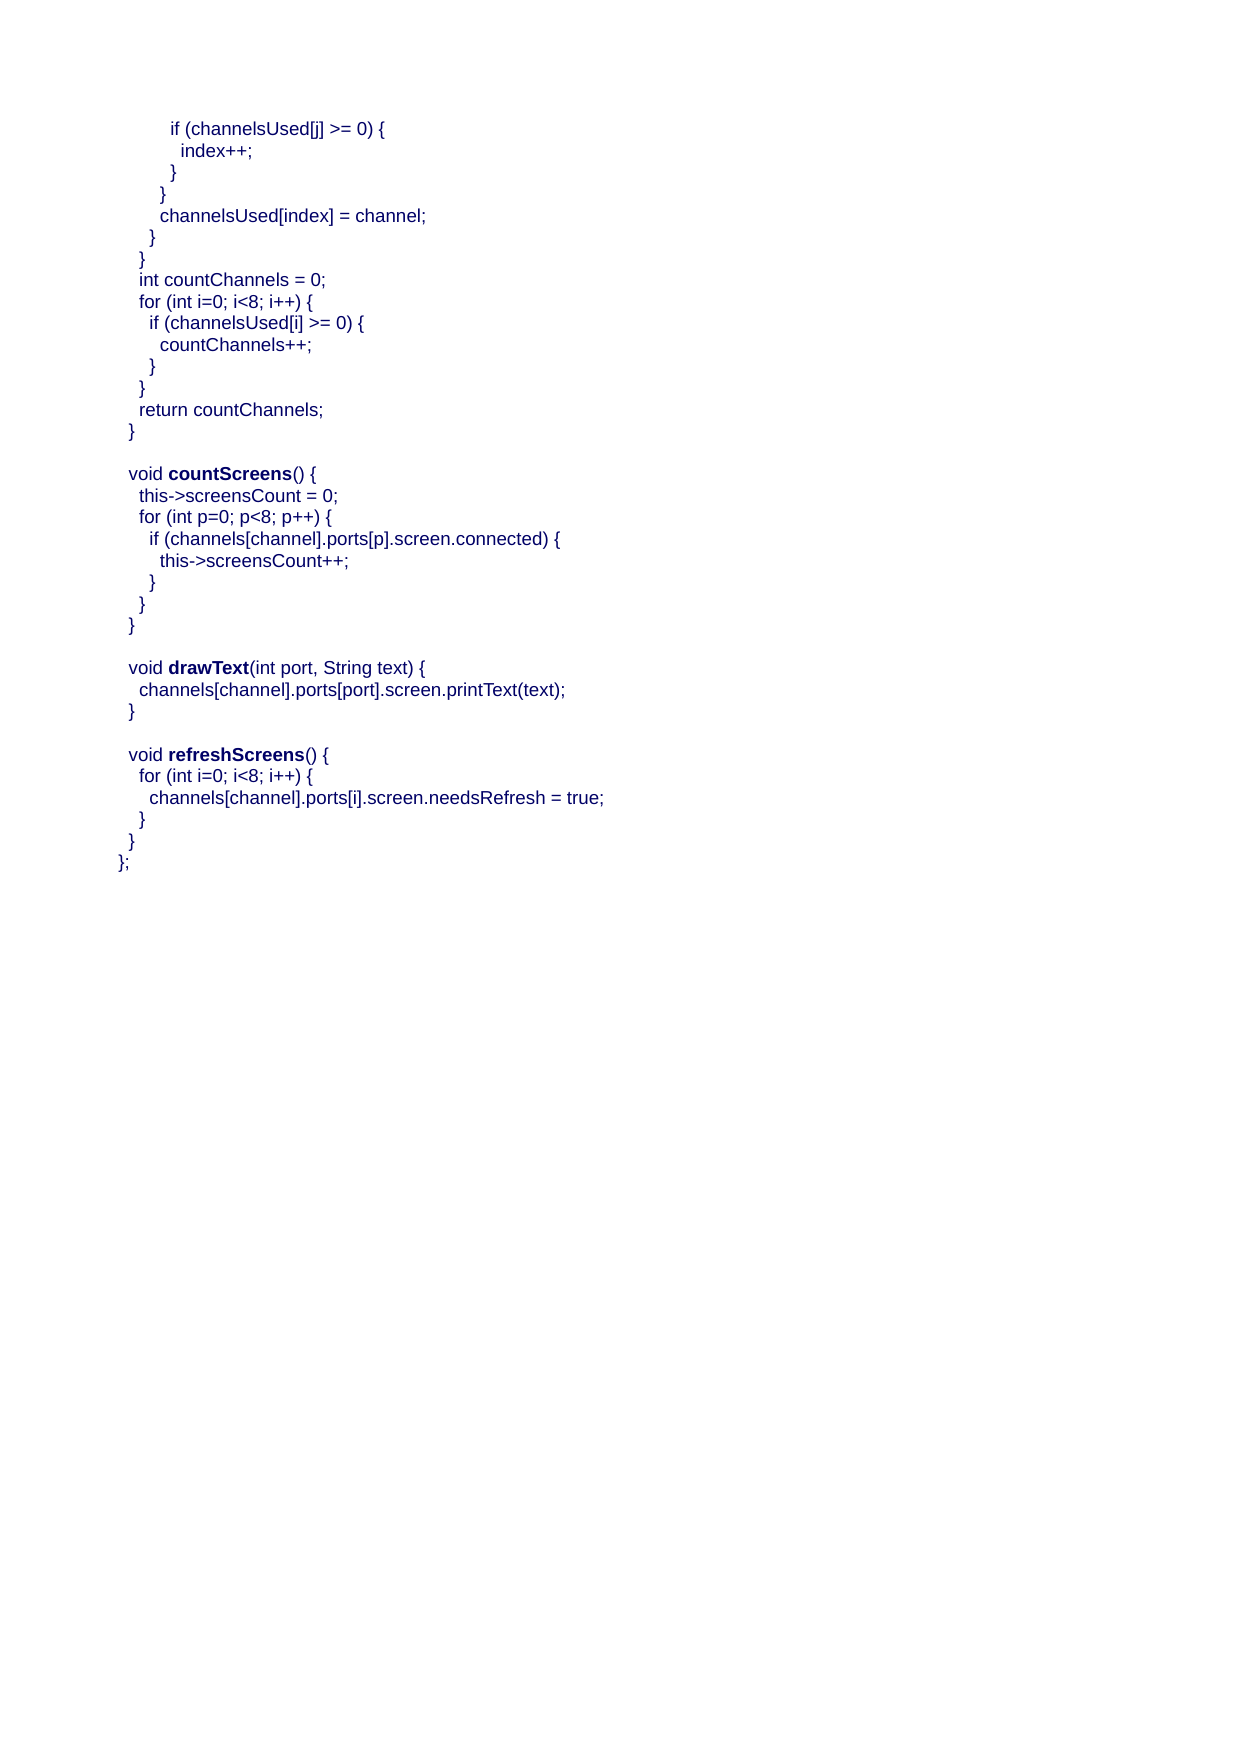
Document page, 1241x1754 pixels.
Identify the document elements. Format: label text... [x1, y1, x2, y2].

text channels[channel].ports[port].screen.printText(text); [118, 679, 1122, 700]
text if (channels[channel].ports[p].screen.connected) { [118, 528, 1122, 549]
text void drawText(int port, String text) { [118, 657, 1122, 679]
text } [118, 420, 1122, 442]
text } [118, 808, 1122, 830]
text countChannels++; [118, 334, 1122, 355]
text } [118, 226, 1122, 247]
text } [118, 355, 1122, 377]
text } [118, 830, 1122, 851]
text if (channelsUsed[i] >= 0) { [118, 312, 1122, 334]
text } [118, 700, 1122, 722]
text this->screensCount = 0; [118, 485, 1122, 506]
text return countChannels; [118, 398, 1122, 420]
text } [118, 183, 1122, 204]
text this->screensCount++; [118, 549, 1122, 571]
text int countChannels = 0; [118, 269, 1122, 291]
text } [118, 161, 1122, 183]
text } [118, 377, 1122, 398]
text } [118, 247, 1122, 269]
text } [118, 614, 1122, 636]
text if (channelsUsed[j] >= 0) { [118, 118, 1122, 140]
text for (int i=0; i<8; i++) { [118, 291, 1122, 312]
text channels[channel].ports[i].screen.needsRefresh = true; [118, 787, 1122, 808]
text void countScreens() { [118, 463, 1122, 485]
text for (int i=0; i<8; i++) { [118, 765, 1122, 787]
text } [118, 571, 1122, 592]
text index++; [118, 140, 1122, 161]
text }; [118, 851, 1122, 873]
text } [118, 592, 1122, 614]
text for (int p=0; p<8; p++) { [118, 506, 1122, 528]
text void refreshScreens() { [118, 743, 1122, 765]
text channelsUsed[index] = channel; [118, 204, 1122, 226]
